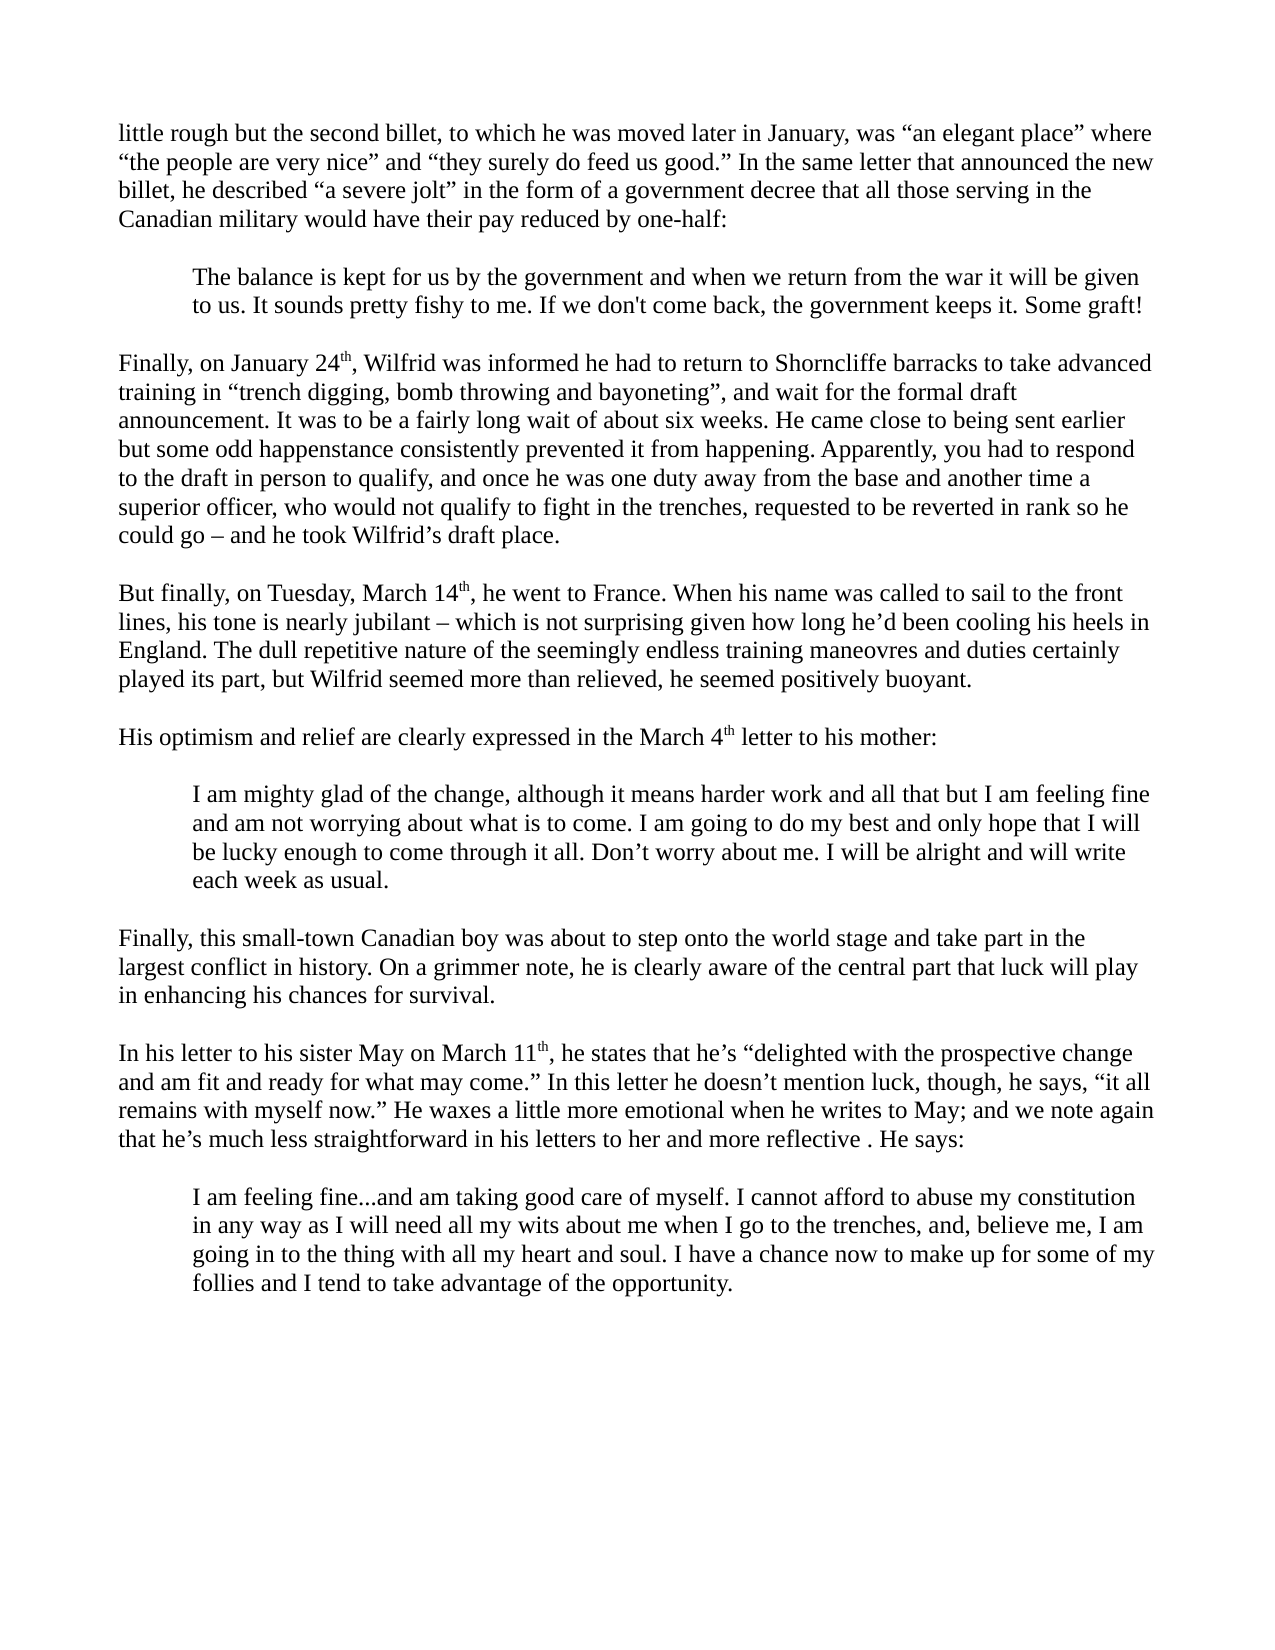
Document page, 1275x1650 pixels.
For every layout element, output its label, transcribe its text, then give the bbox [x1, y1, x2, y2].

text little rough but the second billet, to which he was moved later in January, was “an elegant place” where “the people are very nice” and “they surely do feed us good.” In the same letter that announced the new billet, he described “a severe jolt” in the form of a government decree that all those serving in the Canadian military would have their pay reduced by one-half: [118, 118, 1157, 233]
text The balance is kept for us by the government and when we return from the war it will be given [118, 262, 1157, 291]
text In his letter to his sister May on March 11th, he states that he’s “delighted with the prospective change and am fit and ready for what may come.” In this letter he doesn’t mention luck, though, he says, “it all remains with myself now.” He waxes a little more emotional when he writes to May; and we note again that he’s much less straightforward in his letters to her and more reflective . He says: [118, 1038, 1157, 1153]
text I am mighty glad of the change, although it means harder work and all that but I am feeling fine and am not worrying about what is to come. I am going to do my best and only hope that I will be lucky enough to come through it all. Don’t worry about me. I will be alright and will write each week as usual. [192, 779, 1157, 894]
text His optimism and relief are clearly expressed in the March 4th letter to his mother: [118, 722, 1157, 751]
text Finally, this small-town Canadian boy was about to step onto the world stage and take part in the largest conflict in history. On a grimmer note, he is clearly aware of the central part that luck will play in enhancing his chances for survival. [118, 923, 1157, 1009]
text Finally, on January 24th, Wilfrid was informed he had to return to Shorncliffe barracks to take advanced training in “trench digging, bomb throwing and bayoneting”, and wait for the formal draft announcement. It was to be a fairly long wait of about six weeks. He came close to being sent earlier but some odd happenstance consistently prevented it from happening. Apparently, you had to respond to the draft in person to qualify, and once he was one duty away from the base and another time a superior officer, who would not qualify to fight in the trenches, requested to be reverted in rank so he could go – and he took Wilfrid’s draft place. [118, 348, 1157, 549]
text to us. It sounds pretty fishy to me. If we don't come back, the government keeps it. Some graft! [118, 291, 1157, 319]
text I am feeling fine...and am taking good care of myself. I cannot afford to abuse my constitution in any way as I will need all my wits about me when I go to the trenches, and, believe me, I am going in to the thing with all my heart and soul. I have a chance now to make up for some of my follies and I tend to take advantage of the opportunity. [192, 1182, 1157, 1297]
text But finally, on Tuesday, March 14th, he went to France. When his name was called to sail to the front lines, his tone is nearly jubilant – which is not surprising given how long he’d been cooling his heels in England. The dull repetitive nature of the seemingly endless training maneovres and duties certainly played its part, but Wilfrid seemed more than relieved, he seemed positively buoyant. [118, 578, 1157, 693]
